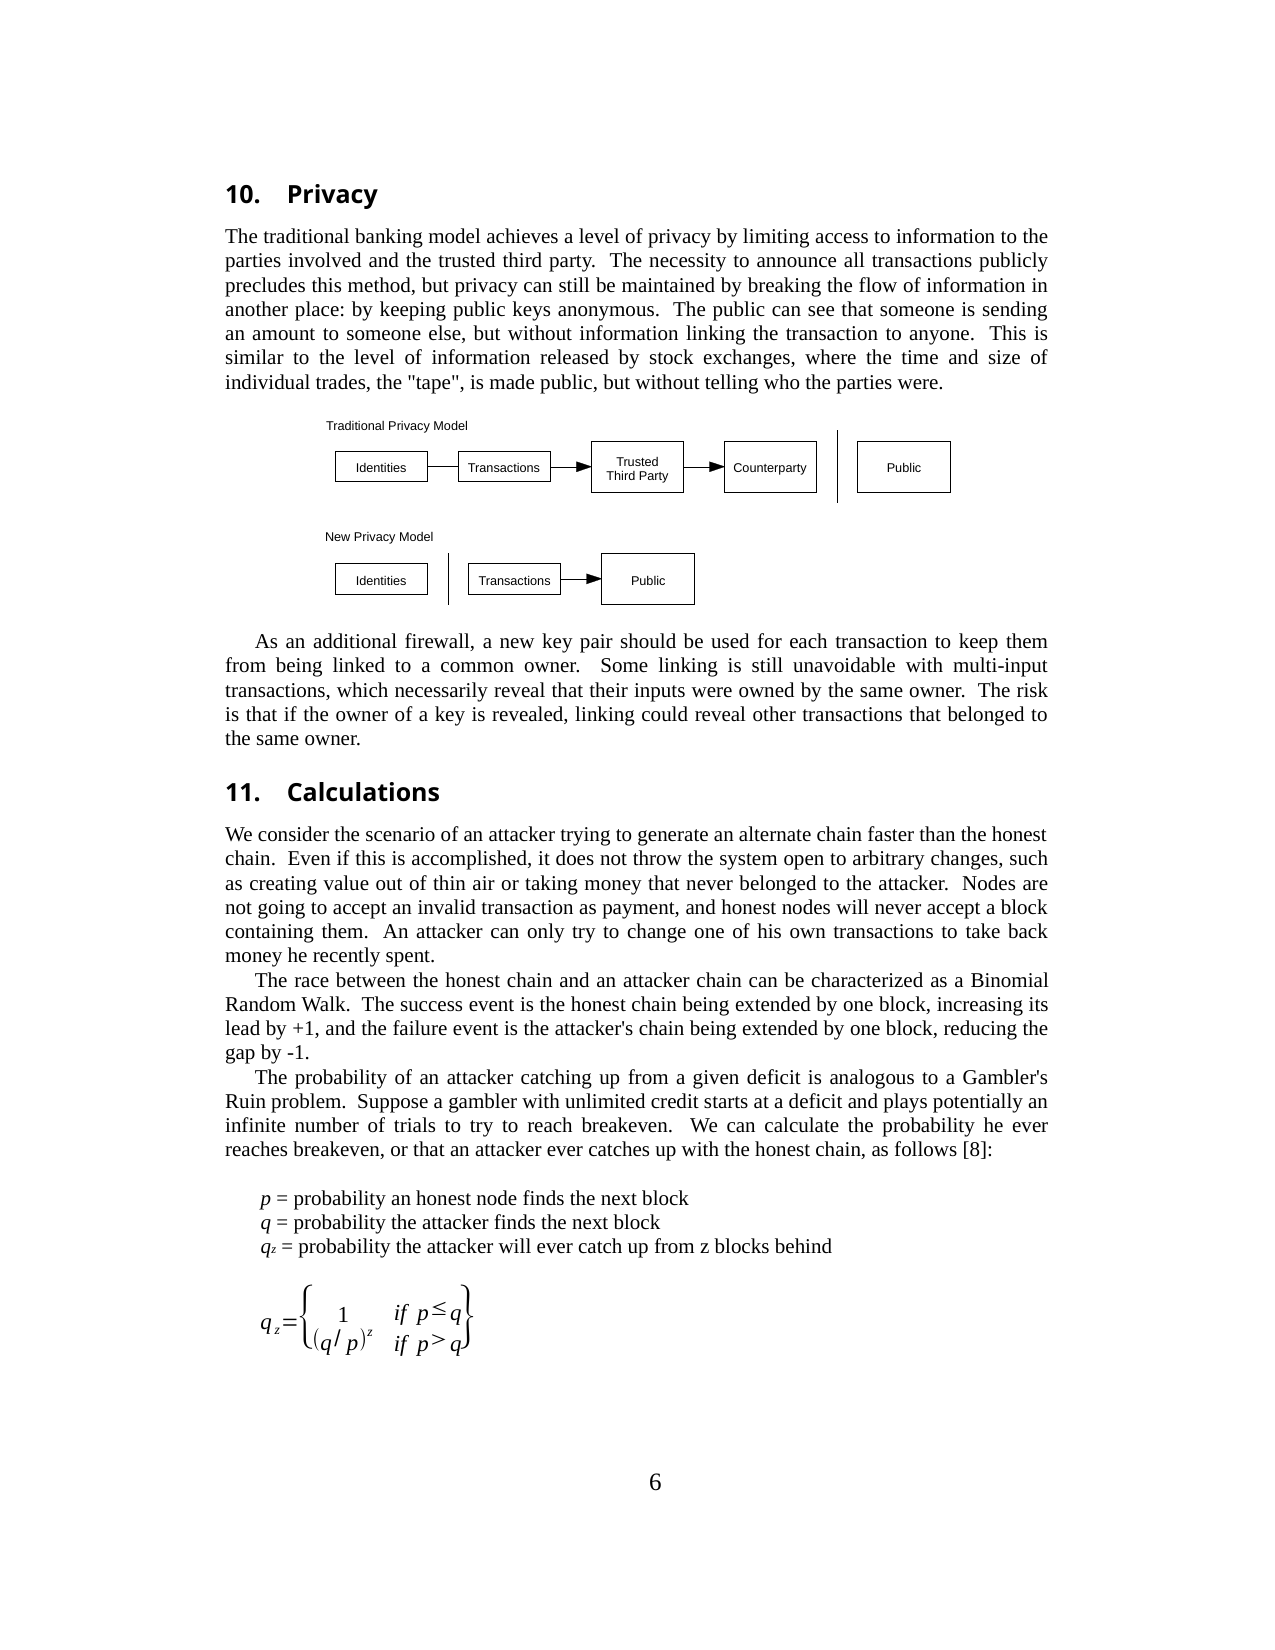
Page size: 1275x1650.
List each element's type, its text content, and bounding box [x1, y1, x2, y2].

text We consider the scenario of an attacker trying to generate an alternate chain faster than the honest [225, 822, 1050, 846]
text p = probability an honest node finds the next block [260, 1186, 1050, 1210]
subtitle 10. Privacy [225, 177, 1050, 211]
text The probability of an attacker catching up from a given deficit is analogous to a Gambler's Ruin problem. Suppose a gambler with unlimited credit starts at a deficit and plays potentially an infinite number of trials to try to reach breakeven. We can calculate the probability he ever reaches breakeven, or that an attacker ever catches up with the honest chain, as follows [8]: [225, 1064, 1050, 1161]
text As an additional firewall, a new key pair should be used for each transaction to keep them from being linked to a common owner. Some linking is still unavoidable with multi-input transactions, which necessarily reveal that their inputs were owned by the same owner. The risk is that if the owner of a key is revealed, linking could reveal other transactions that belonged to the same owner. [225, 629, 1050, 750]
text chain. Even if this is accomplished, it does not throw the system open to arbitrary changes, such as creating value out of thin air or taking money that never belonged to the attacker. Nodes are not going to accept an invalid transaction as payment, and honest nodes will never accept a block containing them. An attacker can only try to change one of his own transactions to take back money he recently spent. [225, 846, 1050, 967]
text The race between the honest chain and an attacker chain can be characterized as a Binomial Random Walk. The success event is the honest chain being extended by one block, increasing its lead by +1, and the failure event is the attacker's chain being extended by one block, reducing the gap by -1. [225, 967, 1050, 1064]
text q = probability the attacker finds the next block [260, 1210, 1050, 1234]
subtitle 11. Calculations [225, 775, 1050, 809]
text qz = probability the attacker will ever catch up from z blocks behind [260, 1234, 1050, 1258]
text The traditional banking model achieves a level of privacy by limiting access to information to the parties involved and the trusted third party. The necessity to announce all transactions publicly precludes this method, but privacy can still be maintained by breaking the flow of information in another place: by keeping public keys anonymous. The public can see that someone is sending an amount to someone else, but without information linking the transaction to anyone. This is similar to the level of information released by stock exchanges, where the time and size of individual trades, the "tape", is made public, but without telling who the parties were. [225, 224, 1050, 394]
